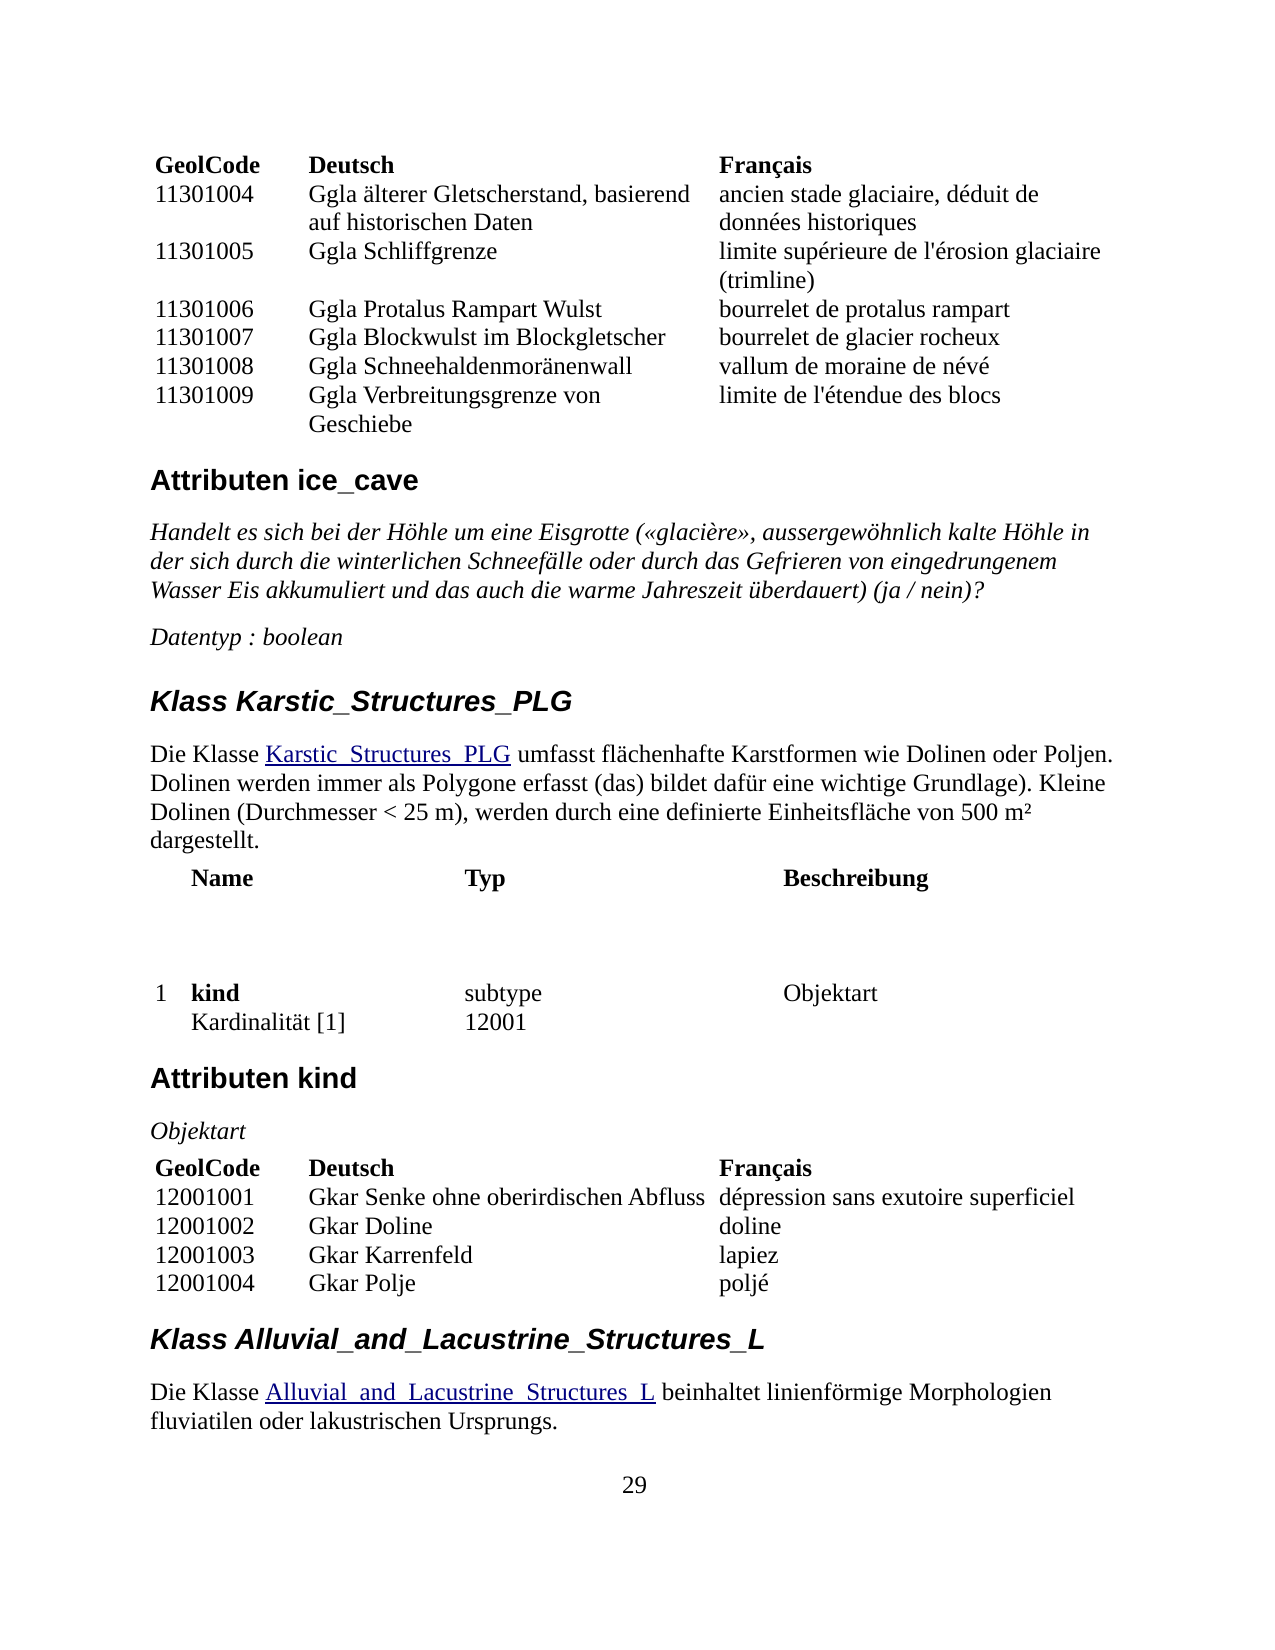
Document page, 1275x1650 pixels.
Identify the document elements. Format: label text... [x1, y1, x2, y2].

table_cell 12001004 [150, 1269, 304, 1297]
table_cell bourrelet de protalus rampart [714, 294, 1125, 322]
table_cell poljé [714, 1269, 1125, 1297]
table_cell ancien stade glaciaire, déduit de données historiques [714, 179, 1125, 236]
table_cell Ggla Blockwulst im Blockgletscher [304, 323, 714, 351]
table_cell kind [186, 978, 460, 1007]
table_cell 11301005 [150, 236, 304, 294]
table_header Typ [460, 863, 779, 978]
table_cell 12001002 [150, 1211, 304, 1240]
table_cell dépression sans exutoire superficiel [714, 1182, 1125, 1211]
text Handelt es sich bei der Höhle um eine Eisgrotte («glacière», aussergewöhnlich kalte Höhle in der sich durch die winterlichen Schneefälle oder durch das Gefrieren von eingedrungenem Wasser Eis akkumuliert und das auch die warme Jahreszeit überdauert) (ja / nein)? [150, 517, 1125, 604]
text Datentyp : boolean [150, 622, 1125, 650]
table_cell Ggla älterer Gletscherstand, basierend auf historischen Daten [304, 179, 714, 236]
table_header Français [714, 150, 1125, 179]
table_cell 1 [150, 978, 186, 1007]
table_header GeolCode [150, 1154, 304, 1182]
table_cell Gkar Senke ohne oberirdischen Abfluss [304, 1182, 714, 1211]
subtitle Klass Karstic_Structures_PLG [150, 684, 1125, 718]
table_cell bourrelet de glacier rocheux [714, 323, 1125, 351]
table_header GeolCode [150, 150, 304, 179]
table_header Deutsch [304, 1154, 714, 1182]
table_cell Ggla Protalus Rampart Wulst [304, 294, 714, 322]
table_cell [150, 1007, 186, 1036]
table_cell Gkar Polje [304, 1269, 714, 1297]
table_cell 11301009 [150, 380, 304, 437]
table_header Deutsch [304, 150, 714, 179]
table_header Beschreibung [779, 863, 1125, 978]
table_header [150, 863, 186, 978]
table_cell Gkar Karrenfeld [304, 1240, 714, 1268]
table_cell Kardinalität [1] [186, 1007, 460, 1036]
table_cell 12001001 [150, 1182, 304, 1211]
table_cell [779, 1007, 1125, 1036]
text Die Klasse Karstic_Structures_PLG umfasst flächenhafte Karstformen wie Dolinen oder Poljen. Dolinen werden immer als Polygone erfasst (das) bildet dafür eine wichtige Grundlage). Kleine Dolinen (Durchmesser < 25 m), werden durch eine definierte Einheitsfläche von 500 m² dargestellt. [150, 739, 1125, 854]
table_cell Ggla Schliffgrenze [304, 236, 714, 294]
table_header Français [714, 1154, 1125, 1182]
table_cell limite de l'étendue des blocs [714, 380, 1125, 437]
subtitle Attributen ice_cave [150, 462, 1125, 496]
table_cell Objektart [779, 978, 1125, 1007]
table_cell Ggla Verbreitungsgrenze von Geschiebe [304, 380, 714, 437]
table_cell limite supérieure de l'érosion glaciaire (trimline) [714, 236, 1125, 294]
subtitle Attributen kind [150, 1061, 1125, 1094]
text Die Klasse Alluvial_and_Lacustrine_Structures_L beinhaltet linienförmige Morphologien fluviatilen oder lakustrischen Ursprungs. [150, 1377, 1125, 1435]
table_cell subtype [460, 978, 779, 1007]
text Objektart [150, 1116, 1125, 1144]
table_cell 11301008 [150, 351, 304, 380]
table_header Name [186, 863, 460, 978]
table_cell vallum de moraine de névé [714, 351, 1125, 380]
table_cell 11301006 [150, 294, 304, 322]
table_cell Ggla Schneehaldenmoränenwall [304, 351, 714, 380]
table_cell lapiez [714, 1240, 1125, 1268]
table_cell 12001003 [150, 1240, 304, 1268]
subtitle Klass Alluvial_and_Lacustrine_Structures_L [150, 1322, 1125, 1356]
table_cell Gkar Doline [304, 1211, 714, 1240]
table_cell 12001 [460, 1007, 779, 1036]
table_cell 11301007 [150, 323, 304, 351]
table_cell 11301004 [150, 179, 304, 236]
table_cell doline [714, 1211, 1125, 1240]
